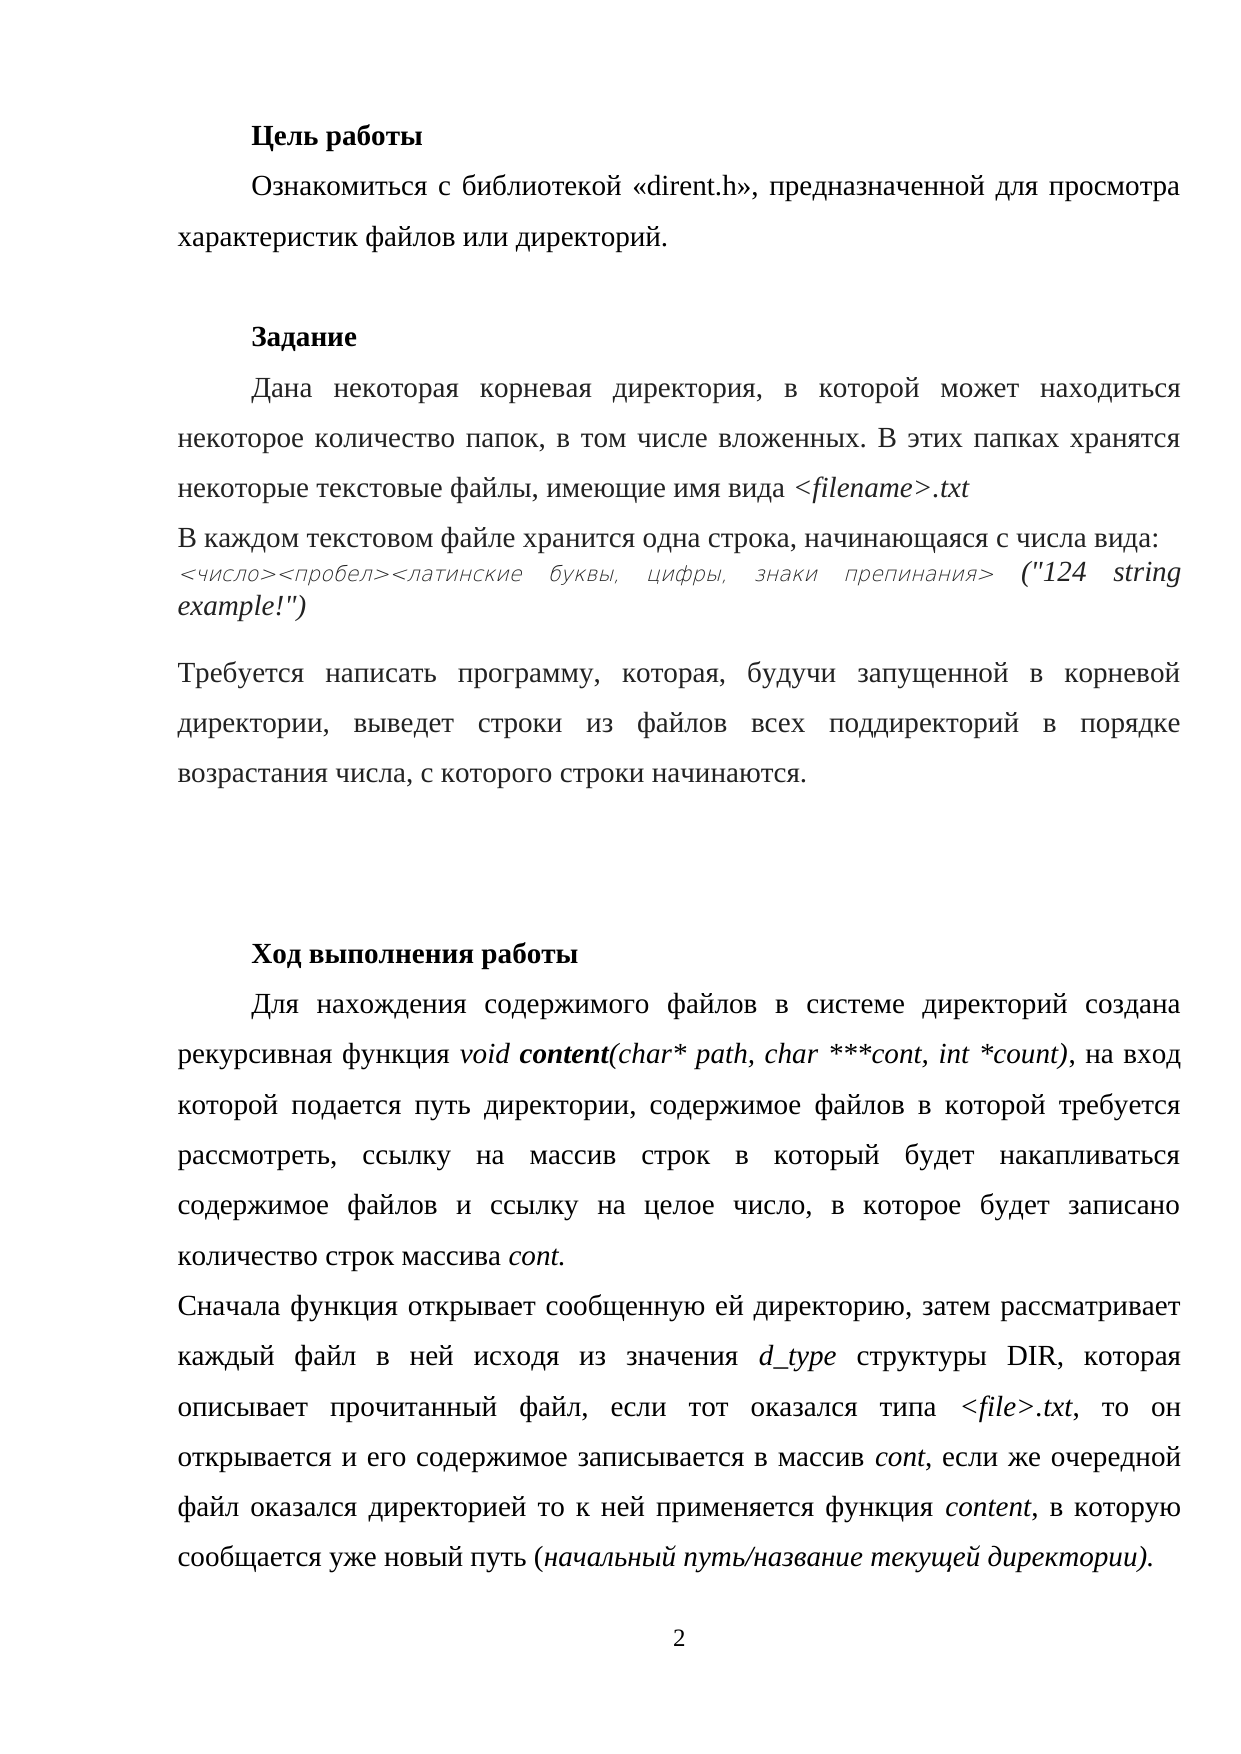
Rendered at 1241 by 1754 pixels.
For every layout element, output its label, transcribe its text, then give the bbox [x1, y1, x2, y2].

text Задание [177, 319, 1181, 353]
subtitle Требуется написать программу, которая, будучи запущенной в корневой директории, выведет строки из файлов всех поддиректорий в порядке возрастания числа, с которого строки начинаются. [177, 655, 1181, 789]
text Ознакомиться с библиотекой «dirent.h», предназначенной для просмотра характеристик файлов или директорий. [177, 168, 1181, 252]
subtitle В каждом текстовом файле хранится одна строка, начинающаяся с числа вида: [177, 521, 1181, 554]
subtitle Дана некоторая корневая директория, в которой может находиться некоторое количество папок, в том числе вложенных. В этих папках хранятся некоторые текстовые файлы, имеющие имя вида <filename>.txt [177, 370, 1181, 504]
text Для нахождения содержимого файлов в системе директорий создана рекурсивная функция void content(char* path, char ***cont, int *count), на вход которой подается путь директории, содержимое файлов в которой требуется рассмотреть, ссылку на массив строк в который будет накапливаться содержимое файлов и ссылку на целое число, в которое будет записано количество строк массива cont. [177, 986, 1181, 1271]
subtitle <число><пробел><латинские буквы, цифры, знаки препинания> ("124 string example!") [177, 554, 1181, 621]
text Цель работы [177, 118, 1181, 152]
text Ход выполнения работы [177, 936, 1181, 969]
text Сначала функция открывает сообщенную ей директорию, затем рассматривает каждый файл в ней исходя из значения d_type структуры DIR, которая описывает прочитанный файл, если тот оказался типа <file>.txt, то он открывается и его содержимое записывается в массив cont, если же очередной файл оказался директорией то к ней применяется функция content, в которую сообщается уже новый путь (начальный путь/название текущей директории). [177, 1288, 1181, 1573]
